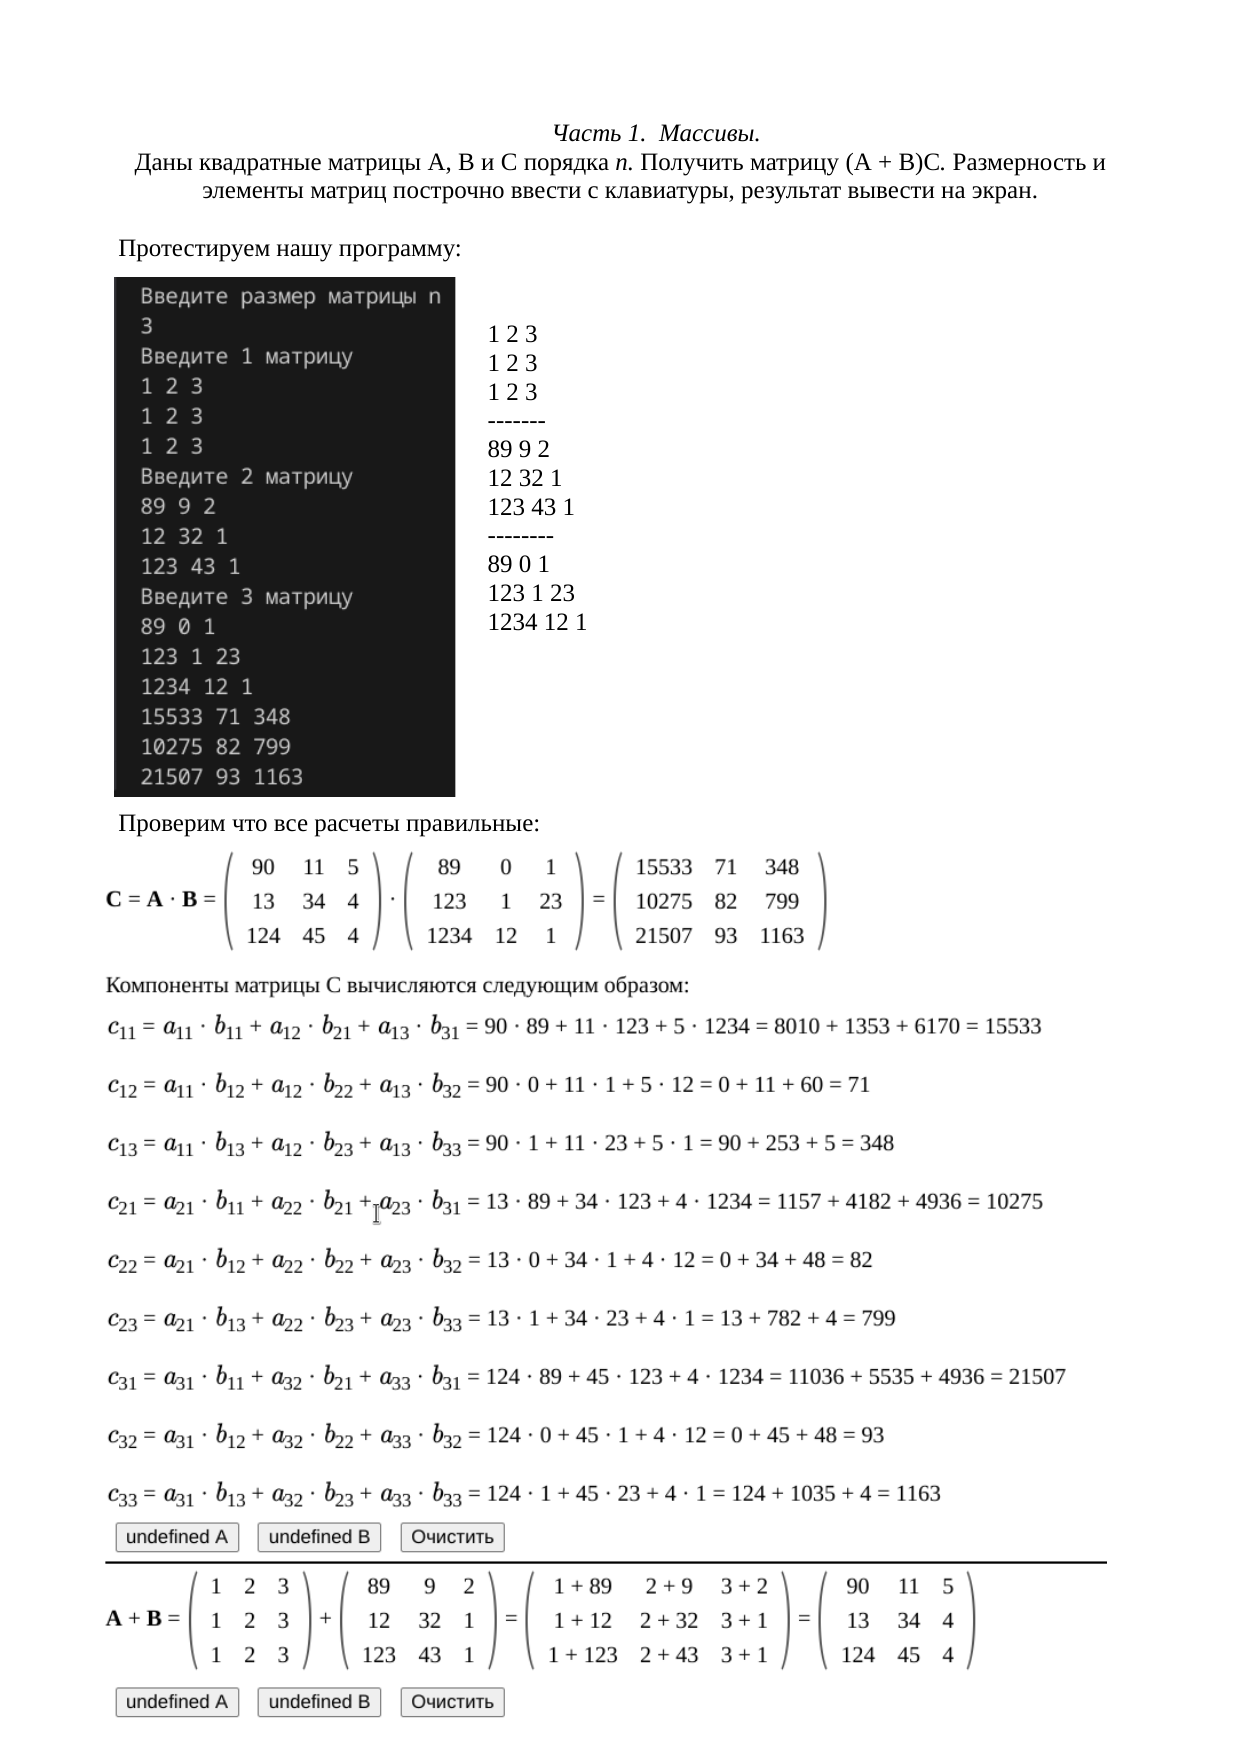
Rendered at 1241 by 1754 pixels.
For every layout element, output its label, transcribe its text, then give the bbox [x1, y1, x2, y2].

text ------- [456, 406, 1122, 434]
text Даны квадратные матрицы А, В и С порядка п. Получить матрицу (А + В)С. Размерность и элементы матриц построчно ввести с клавиатуры, результат вывести на экран. [118, 147, 1122, 204]
text 89 9 2 [456, 434, 1122, 463]
text 1 2 3 [456, 348, 1122, 377]
text Проверим что все расчеты правильные: [118, 808, 1122, 837]
text 1 2 3 [456, 319, 1122, 348]
text Протестируем нашу программу: [118, 233, 1122, 262]
text 1 2 3 [456, 377, 1122, 406]
text 89 0 1 [456, 549, 1122, 578]
text 123 43 1 [456, 492, 1122, 521]
text Часть 1. Массивы. [118, 118, 1122, 147]
text 12 32 1 [456, 463, 1122, 492]
picture [102, 848, 1107, 1731]
text 1234 12 1 [456, 607, 1122, 636]
text 123 1 23 [456, 578, 1122, 607]
text -------- [456, 521, 1122, 549]
picture [114, 277, 456, 797]
